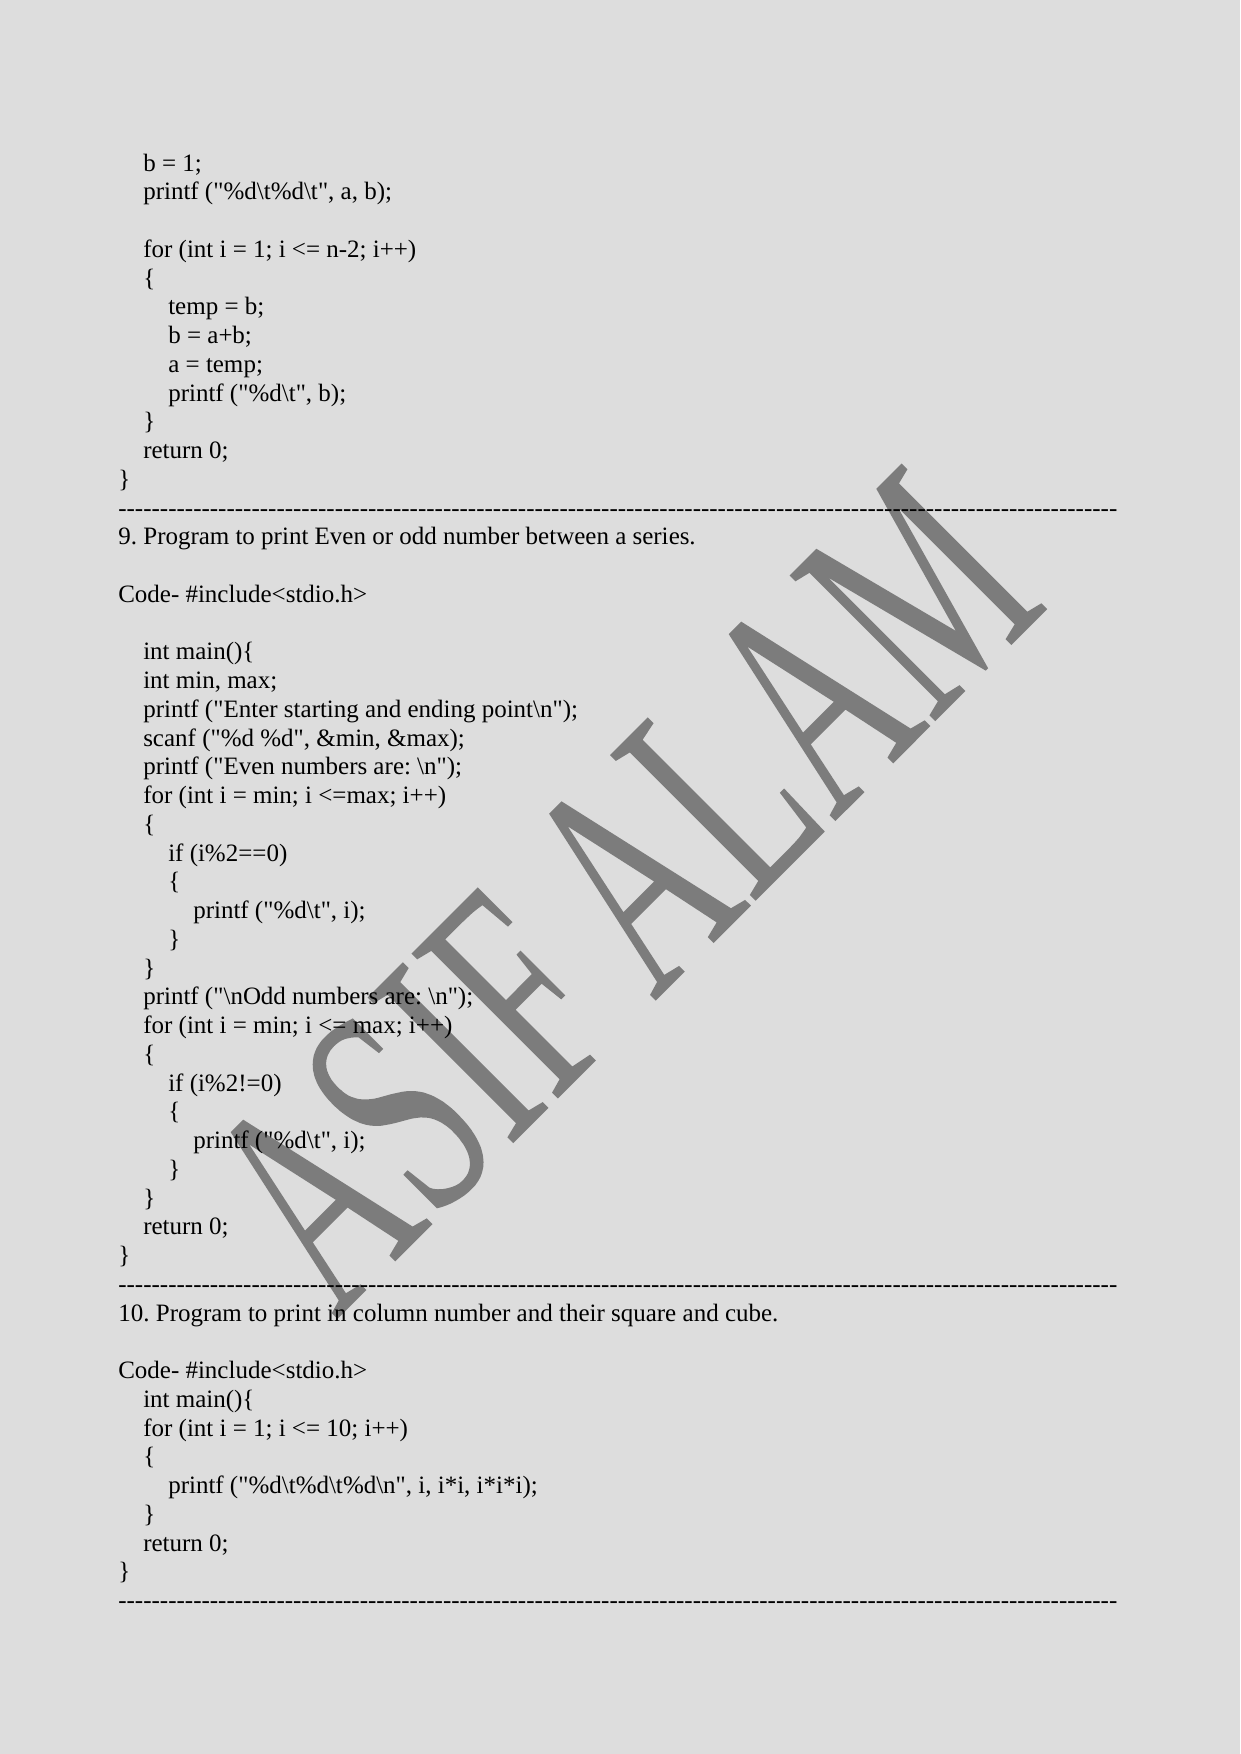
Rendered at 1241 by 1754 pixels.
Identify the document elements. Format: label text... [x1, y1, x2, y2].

text { [118, 1096, 363, 1125]
text } [118, 1183, 280, 1211]
text for (int i = 1; i <= n-2; i++) [118, 234, 1122, 263]
text b = 1; [118, 148, 1122, 176]
text [546, 1039, 1122, 1068]
text Code- #include<stdio.h> [118, 579, 843, 608]
text b = a+b; [118, 320, 1122, 349]
text [314, 1240, 1122, 1269]
text [760, 665, 820, 694]
text for (int i = min; i <= max; i++) [517, 1010, 1122, 1039]
text } [118, 953, 460, 981]
text [459, 1039, 547, 1068]
text 10. Program to print in column number and their square and cube. [118, 1298, 1122, 1326]
text ------------------------------------------------------------------------------------------------------------------------ [118, 1269, 336, 1298]
text [327, 1068, 487, 1096]
text printf ("%d\t", i); [254, 1125, 467, 1154]
text [939, 579, 997, 608]
text [576, 838, 628, 866]
text [713, 809, 805, 838]
text } [118, 1499, 1122, 1528]
text } [118, 464, 900, 493]
text int main(){ [118, 1384, 1122, 1413]
text [938, 521, 1122, 550]
text [595, 866, 653, 895]
text printf ("%d\t", b); [118, 378, 1122, 406]
text scanf ("%d %d", &min, &max); [118, 723, 641, 751]
text for (int i = min; i <=max; i++) [118, 780, 685, 809]
text [488, 1068, 559, 1096]
text printf ("%d\t", i); [118, 1125, 244, 1154]
text [971, 636, 1122, 665]
text [907, 723, 1122, 751]
text [662, 890, 673, 895]
text { [118, 1441, 1122, 1470]
text { [118, 866, 600, 895]
text [835, 780, 1122, 809]
text [293, 1211, 323, 1229]
text [792, 838, 1122, 866]
text [816, 751, 1122, 780]
text { [118, 263, 1122, 291]
text { [118, 809, 564, 838]
text [917, 665, 1122, 694]
text [812, 665, 929, 694]
text [576, 809, 714, 838]
text } [118, 1154, 262, 1183]
text printf ("%d\t%d\t%d\n", i, i*i, i*i*i); [118, 1470, 1122, 1499]
text if (i%2!=0) [118, 1068, 324, 1096]
text int min, max; [118, 665, 766, 694]
text printf ("%d\t%d\t", a, b); [118, 176, 1122, 205]
text [460, 953, 531, 981]
text [766, 636, 900, 665]
text temp = b; [118, 291, 1122, 320]
text [858, 694, 1122, 723]
text [834, 582, 877, 608]
text { [118, 1039, 322, 1068]
text [524, 953, 655, 981]
text [632, 924, 1122, 953]
text [655, 751, 821, 780]
text [275, 1183, 334, 1211]
text [805, 809, 1122, 838]
text return 0; [118, 1528, 1122, 1556]
text [392, 1118, 443, 1125]
text [651, 953, 1122, 981]
text [622, 838, 742, 866]
text 9. Program to print Even or odd number between a series. [118, 521, 909, 550]
text } [118, 1240, 317, 1269]
text printf ("\nOdd numbers are: \n"); [401, 981, 489, 1010]
text printf ("%d\t", i); [469, 1125, 1122, 1154]
text [562, 1068, 1122, 1096]
text [666, 866, 757, 895]
text return 0; [118, 1211, 299, 1240]
text printf ("%d\t", i); [118, 895, 469, 924]
text [763, 866, 1122, 895]
text printf ("\nOdd numbers are: \n"); [118, 981, 401, 1010]
text [644, 723, 803, 751]
text a = temp; [118, 349, 1122, 378]
text [900, 464, 1122, 493]
text [390, 1211, 1122, 1240]
text [516, 1096, 1122, 1125]
text ------------------------------------------------------------------------------------------------------------------------ [331, 1269, 1122, 1298]
text return 0; [118, 435, 1122, 464]
text [317, 1211, 395, 1240]
text [633, 895, 716, 924]
text [487, 895, 619, 924]
text [257, 1154, 307, 1183]
text [812, 723, 895, 751]
text for (int i = 1; i <= 10; i++) [118, 1413, 1122, 1441]
text [571, 830, 584, 838]
text [750, 649, 774, 665]
text [870, 579, 942, 608]
text [996, 579, 1122, 608]
text [684, 780, 836, 809]
text ------------------------------------------------------------------------------------------------------------------------ [118, 1585, 1122, 1614]
text printf ("Enter starting and ending point\n"); [118, 694, 785, 723]
text [346, 1183, 1122, 1211]
text for (int i = min; i <= max; i++) [118, 1010, 430, 1039]
text ------------------------------------------------------------------------------------------------------------------------ [118, 493, 893, 521]
text Code- #include<stdio.h> [118, 1355, 1122, 1384]
text [300, 1154, 469, 1183]
text } [118, 924, 440, 953]
text ------------------------------------------------------------------------------------------------------------------------ [910, 493, 1122, 521]
text [712, 895, 1122, 924]
text printf ("Even numbers are: \n"); [118, 751, 656, 780]
text [435, 1096, 515, 1125]
text } [118, 1556, 1122, 1585]
text if (i%2==0) [118, 838, 582, 866]
text [478, 1154, 1122, 1183]
text [888, 636, 974, 665]
text for (int i = min; i <= max; i++) [430, 1010, 518, 1039]
text [446, 924, 637, 953]
text [779, 694, 832, 723]
text int main(){ [118, 636, 747, 665]
text } [118, 406, 1122, 435]
text [613, 895, 639, 911]
text printf ("\nOdd numbers are: \n"); [517, 981, 1122, 1010]
text [327, 1039, 459, 1068]
text [742, 838, 797, 866]
text [462, 906, 503, 924]
